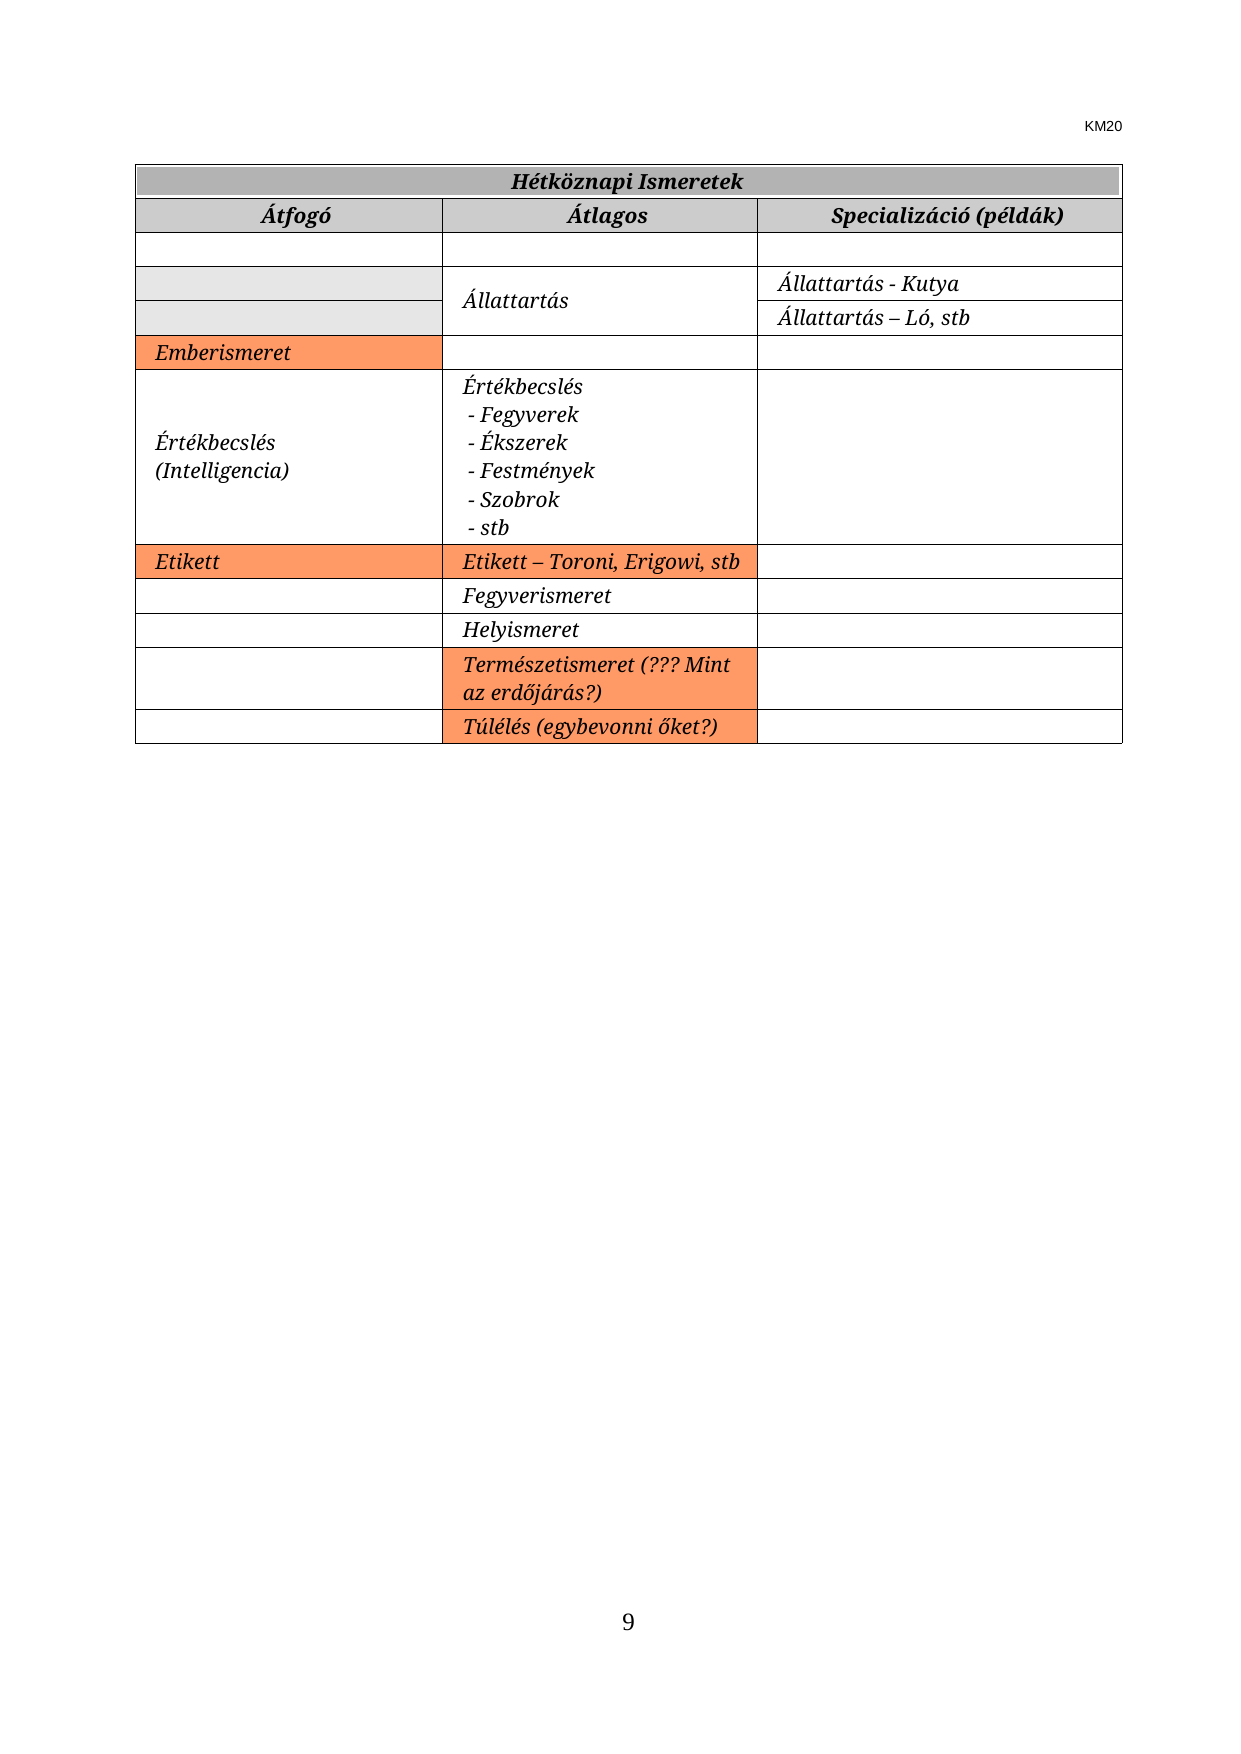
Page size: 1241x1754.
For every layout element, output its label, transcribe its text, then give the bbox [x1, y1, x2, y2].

table_cell Emberismeret [136, 336, 442, 369]
table_cell Etikett – Toroni, Erigowi, stb [443, 545, 757, 578]
table_cell [136, 648, 442, 709]
table_cell Természetismeret (??? Mint az erdőjárás?) [443, 648, 757, 709]
table_cell Fegyverismeret [443, 579, 757, 613]
table_cell [136, 301, 442, 335]
table_cell [758, 336, 1122, 369]
table_cell [136, 233, 442, 266]
table_cell [758, 710, 1122, 743]
table_cell [443, 336, 757, 369]
table_header [136, 267, 442, 300]
table_cell [758, 614, 1122, 647]
table_cell Átfogó [136, 199, 442, 232]
table_header Hétköznapi Ismeretek [136, 165, 1122, 198]
table_header Állattartás - Kutya [758, 267, 1122, 300]
table_cell [443, 233, 757, 266]
table_cell Helyismeret [443, 614, 757, 647]
table_cell Állattartás [443, 267, 757, 335]
table_cell Értékbecslés - Fegyverek - Ékszerek - Festmények - Szobrok - stb [443, 370, 757, 544]
table_cell [136, 614, 442, 647]
table_cell [758, 579, 1122, 613]
table_cell [758, 370, 1122, 544]
table_cell [758, 545, 1122, 578]
table_cell [758, 648, 1122, 709]
table_cell Értékbecslés (Intelligencia) [136, 370, 442, 544]
table_cell Állattartás – Ló, stb [758, 301, 1122, 335]
table_cell Átlagos [443, 199, 757, 232]
table_cell [136, 579, 442, 613]
table_cell [136, 710, 442, 743]
table_cell [758, 233, 1122, 266]
table_cell Túlélés (egybevonni őket?) [443, 710, 757, 743]
table_cell Specializáció (példák) [758, 199, 1122, 232]
table_cell Etikett [136, 545, 442, 578]
